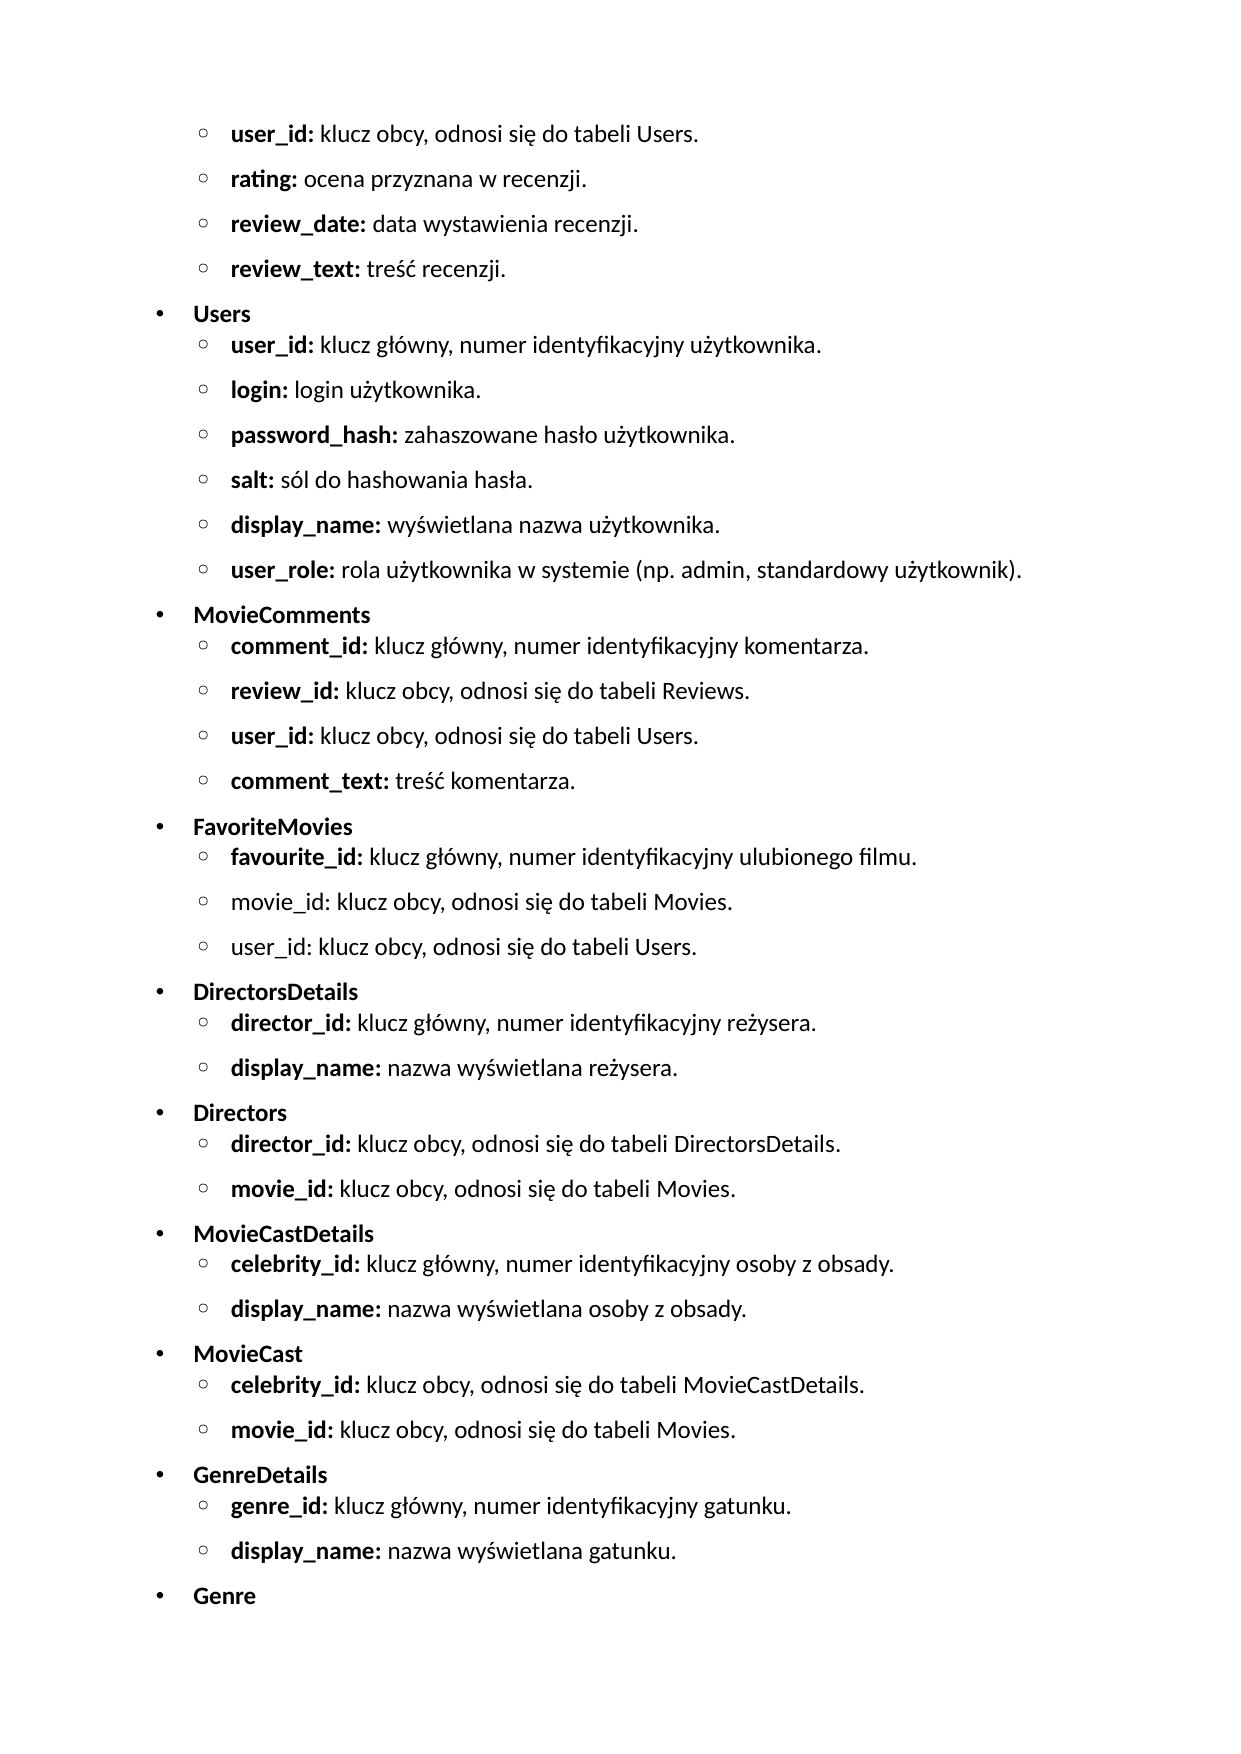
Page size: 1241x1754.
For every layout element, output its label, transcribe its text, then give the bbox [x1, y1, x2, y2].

list movie_id: klucz obcy, odnosi się do tabeli Movies. [193, 1173, 1122, 1203]
list display_name: nazwa wyświetlana osoby z obsady. [193, 1293, 1122, 1324]
list MovieCast [156, 1339, 1122, 1369]
list celebrity_id: klucz obcy, odnosi się do tabeli MovieCastDetails. [193, 1369, 1122, 1400]
list favourite_id: klucz główny, numer identyfikacyjny ulubionego filmu. [193, 841, 1122, 872]
list director_id: klucz obcy, odnosi się do tabeli DirectorsDetails. [193, 1128, 1122, 1158]
list display_name: nazwa wyświetlana gatunku. [193, 1535, 1122, 1566]
list genre_id: klucz główny, numer identyfikacyjny gatunku. [193, 1490, 1122, 1520]
list GenreDetails [156, 1459, 1122, 1490]
list user_role: rola użytkownika w systemie (np. admin, standardowy użytkownik). [193, 554, 1122, 585]
list comment_id: klucz główny, numer identyfikacyjny komentarza. [193, 630, 1122, 661]
list MovieCastDetails [156, 1218, 1122, 1248]
list DirectorsDetails [156, 976, 1122, 1007]
list Genre [156, 1580, 1122, 1611]
list password_hash: zahaszowane hasło użytkownika. [193, 419, 1122, 450]
list celebrity_id: klucz główny, numer identyfikacyjny osoby z obsady. [193, 1248, 1122, 1279]
list rating: ocena przyznana w recenzji. [193, 163, 1122, 194]
list display_name: nazwa wyświetlana reżysera. [193, 1052, 1122, 1083]
list FavoriteMovies [156, 811, 1122, 841]
list MovieComments [156, 600, 1122, 630]
list salt: sól do hashowania hasła. [193, 464, 1122, 495]
list login: login użytkownika. [193, 374, 1122, 405]
list review_date: data wystawienia recenzji. [193, 208, 1122, 239]
list movie_id: klucz obcy, odnosi się do tabeli Movies. [193, 886, 1122, 917]
list display_name: wyświetlana nazwa użytkownika. [193, 509, 1122, 540]
list user_id: klucz obcy, odnosi się do tabeli Users. [193, 118, 1122, 149]
list review_id: klucz obcy, odnosi się do tabeli Reviews. [193, 675, 1122, 706]
list user_id: klucz obcy, odnosi się do tabeli Users. [193, 720, 1122, 751]
list comment_text: treść komentarza. [193, 766, 1122, 796]
list Users [156, 298, 1122, 329]
list review_text: treść recenzji. [193, 253, 1122, 284]
list movie_id: klucz obcy, odnosi się do tabeli Movies. [193, 1414, 1122, 1445]
list Directors [156, 1097, 1122, 1128]
list user_id: klucz główny, numer identyfikacyjny użytkownika. [193, 329, 1122, 359]
list director_id: klucz główny, numer identyfikacyjny reżysera. [193, 1007, 1122, 1037]
list user_id: klucz obcy, odnosi się do tabeli Users. [193, 931, 1122, 962]
